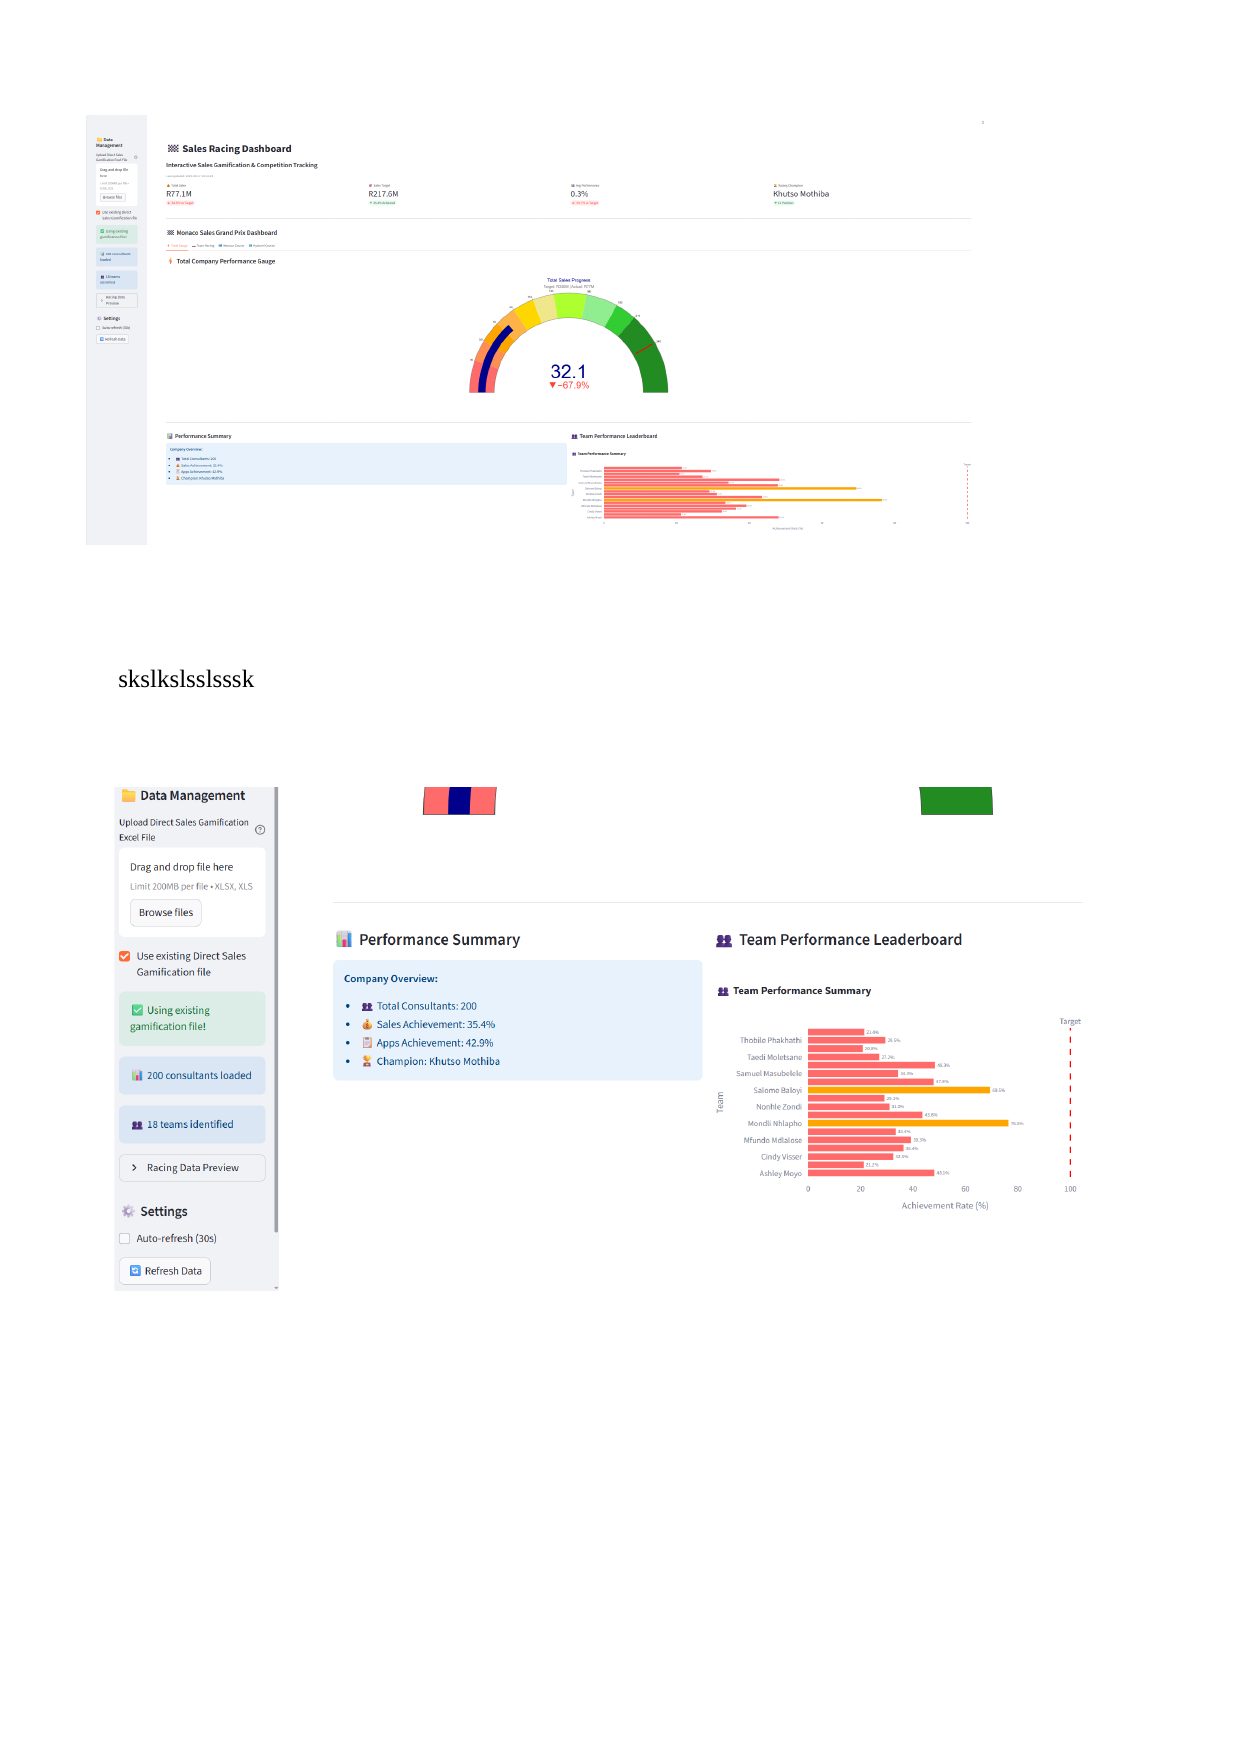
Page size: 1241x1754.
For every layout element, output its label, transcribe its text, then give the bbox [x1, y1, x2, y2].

picture [85, 115, 986, 545]
text skslkslsslsssk [118, 664, 1122, 693]
picture [114, 787, 1119, 1291]
